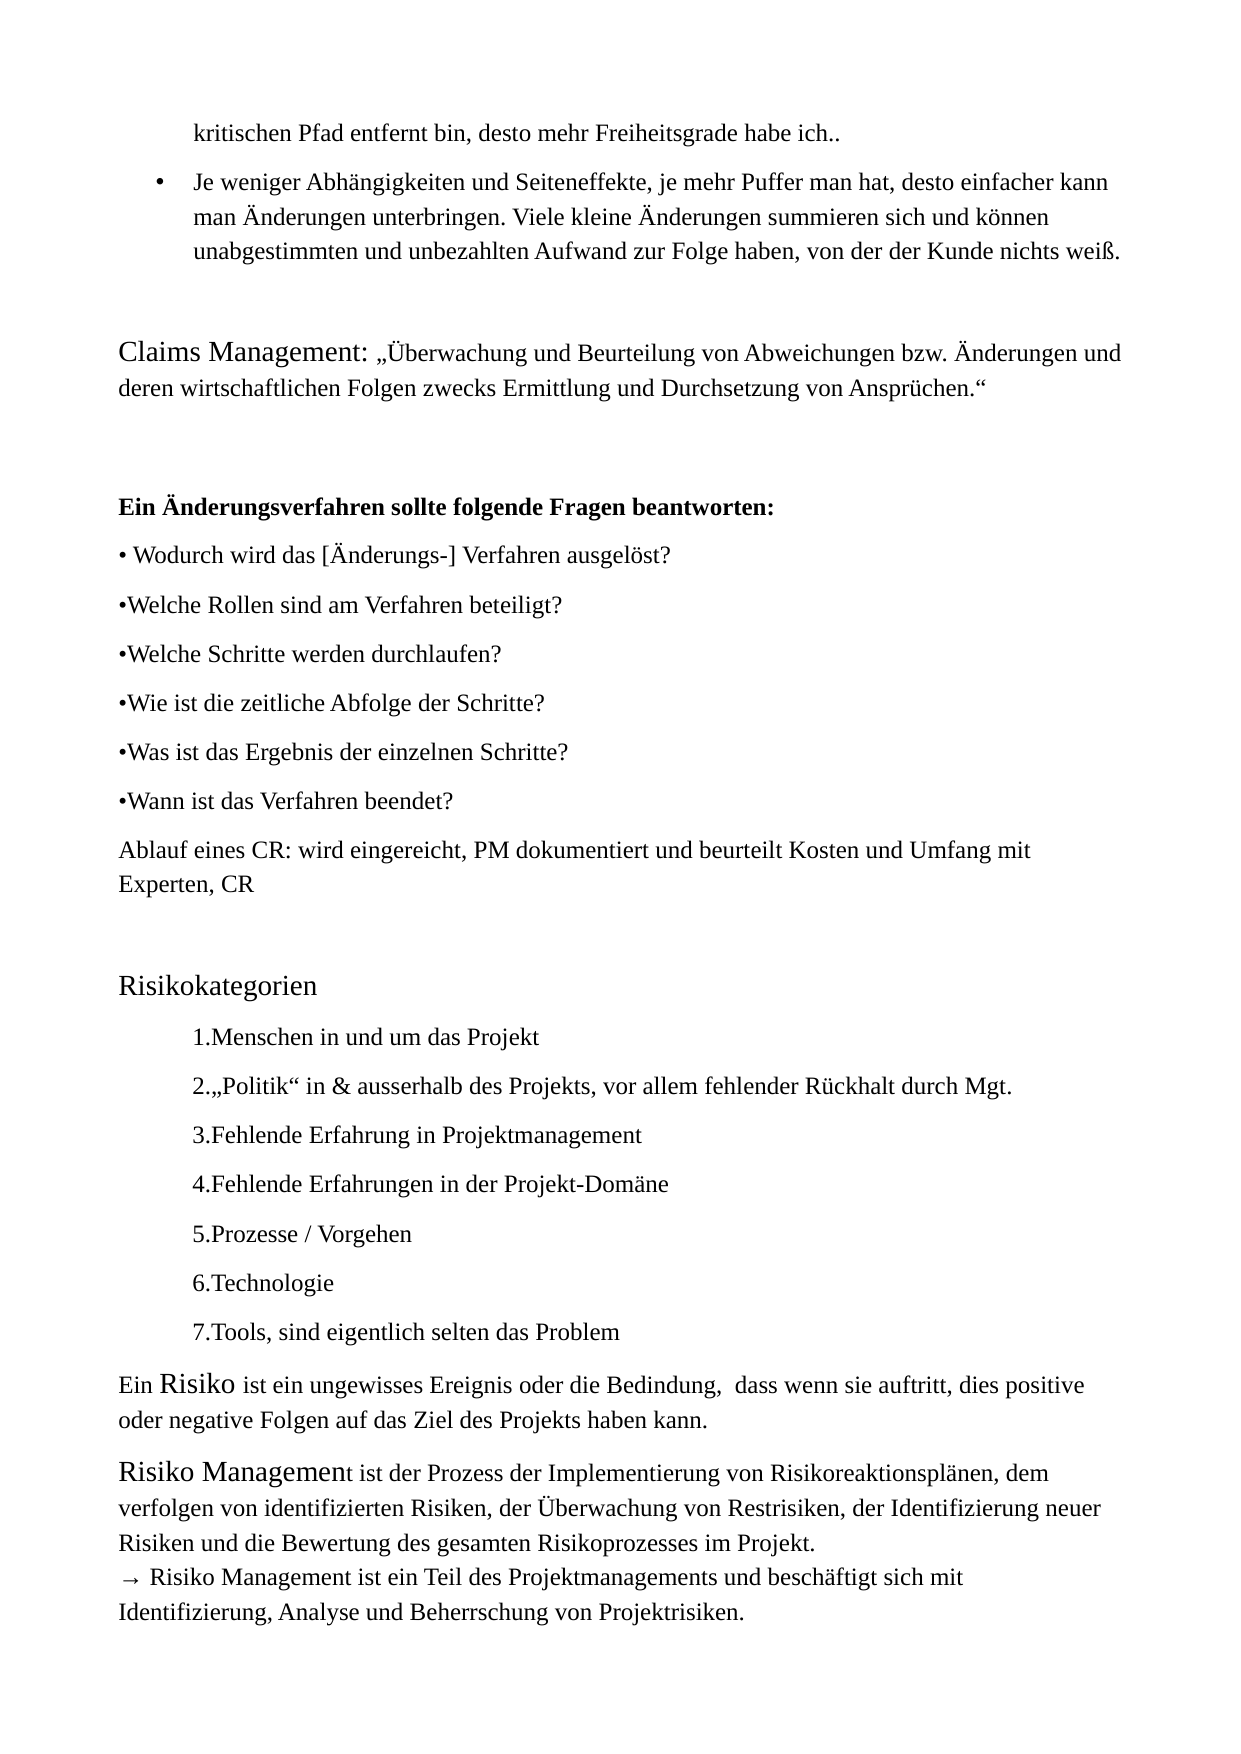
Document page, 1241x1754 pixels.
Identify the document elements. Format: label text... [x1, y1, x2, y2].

text 4.Fehlende Erfahrungen in der Projekt-Domäne [192, 1169, 1122, 1198]
text •Wie ist die zeitliche Abfolge der Schritte? [118, 688, 1122, 717]
text •Welche Rollen sind am Verfahren beteiligt? [118, 590, 1122, 618]
text 3.Fehlende Erfahrung in Projektmanagement [192, 1121, 1122, 1149]
text •Wann ist das Verfahren beendet? [118, 786, 1122, 815]
text 5.Prozesse / Vorgehen [192, 1219, 1122, 1247]
text Risiko Management ist der Prozess der Implementierung von Risikoreaktionsplänen, dem verfolgen von identifizierten Risiken, der Überwachung von Restrisiken, der Identifizierung neuer Risiken und die Bewertung des gesamten Risikoprozesses im Projekt. → Risiko Management ist ein Teil des Projektmanagements und beschäftigt sich mit Identifizierung, Analyse und Beherrschung von Projektrisiken. [118, 1454, 1122, 1626]
text •Welche Schritte werden durchlaufen? [118, 639, 1122, 667]
list kritischen Pfad entfernt bin, desto mehr Freiheitsgrade habe ich.. [156, 118, 1122, 147]
text 6.Technologie [192, 1268, 1122, 1296]
text Ein Änderungsverfahren sollte folgende Fragen beantworten: [118, 423, 1122, 520]
text 7.Tools, sind eigentlich selten das Problem [192, 1317, 1122, 1346]
text Risikokategorien [118, 968, 1122, 1001]
list Je weniger Abhängigkeiten und Seiteneffekte, je mehr Puffer man hat, desto einfacher kann man Änderungen unterbringen. Viele kleine Änderungen summieren sich und können unabgestimmten und unbezahlten Aufwand zur Folge haben, von der der Kunde nichts weiß. [156, 167, 1122, 265]
text 1.Menschen in und um das Projekt [192, 1022, 1122, 1051]
text Ablauf eines CR: wird eingereicht, PM dokumentiert und beurteilt Kosten und Umfang mit Experten, CR [118, 835, 1122, 898]
text •Was ist das Ergebnis der einzelnen Schritte? [118, 737, 1122, 766]
text 2.„Politik“ in & ausserhalb des Projekts, vor allem fehlender Rückhalt durch Mgt. [192, 1071, 1122, 1100]
text Ein Risiko ist ein ungewisses Ereignis oder die Bedindung, dass wenn sie auftritt, dies positive oder negative Folgen auf das Ziel des Projekts haben kann. [118, 1366, 1122, 1434]
text Claims Management: „Überwachung und Beurteilung von Abweichungen bzw. Änderungen und deren wirtschaftlichen Folgen zwecks Ermittlung und Durchsetzung von Ansprüchen.“ [118, 334, 1122, 402]
text • Wodurch wird das [Änderungs-] Verfahren ausgelöst? [118, 541, 1122, 569]
